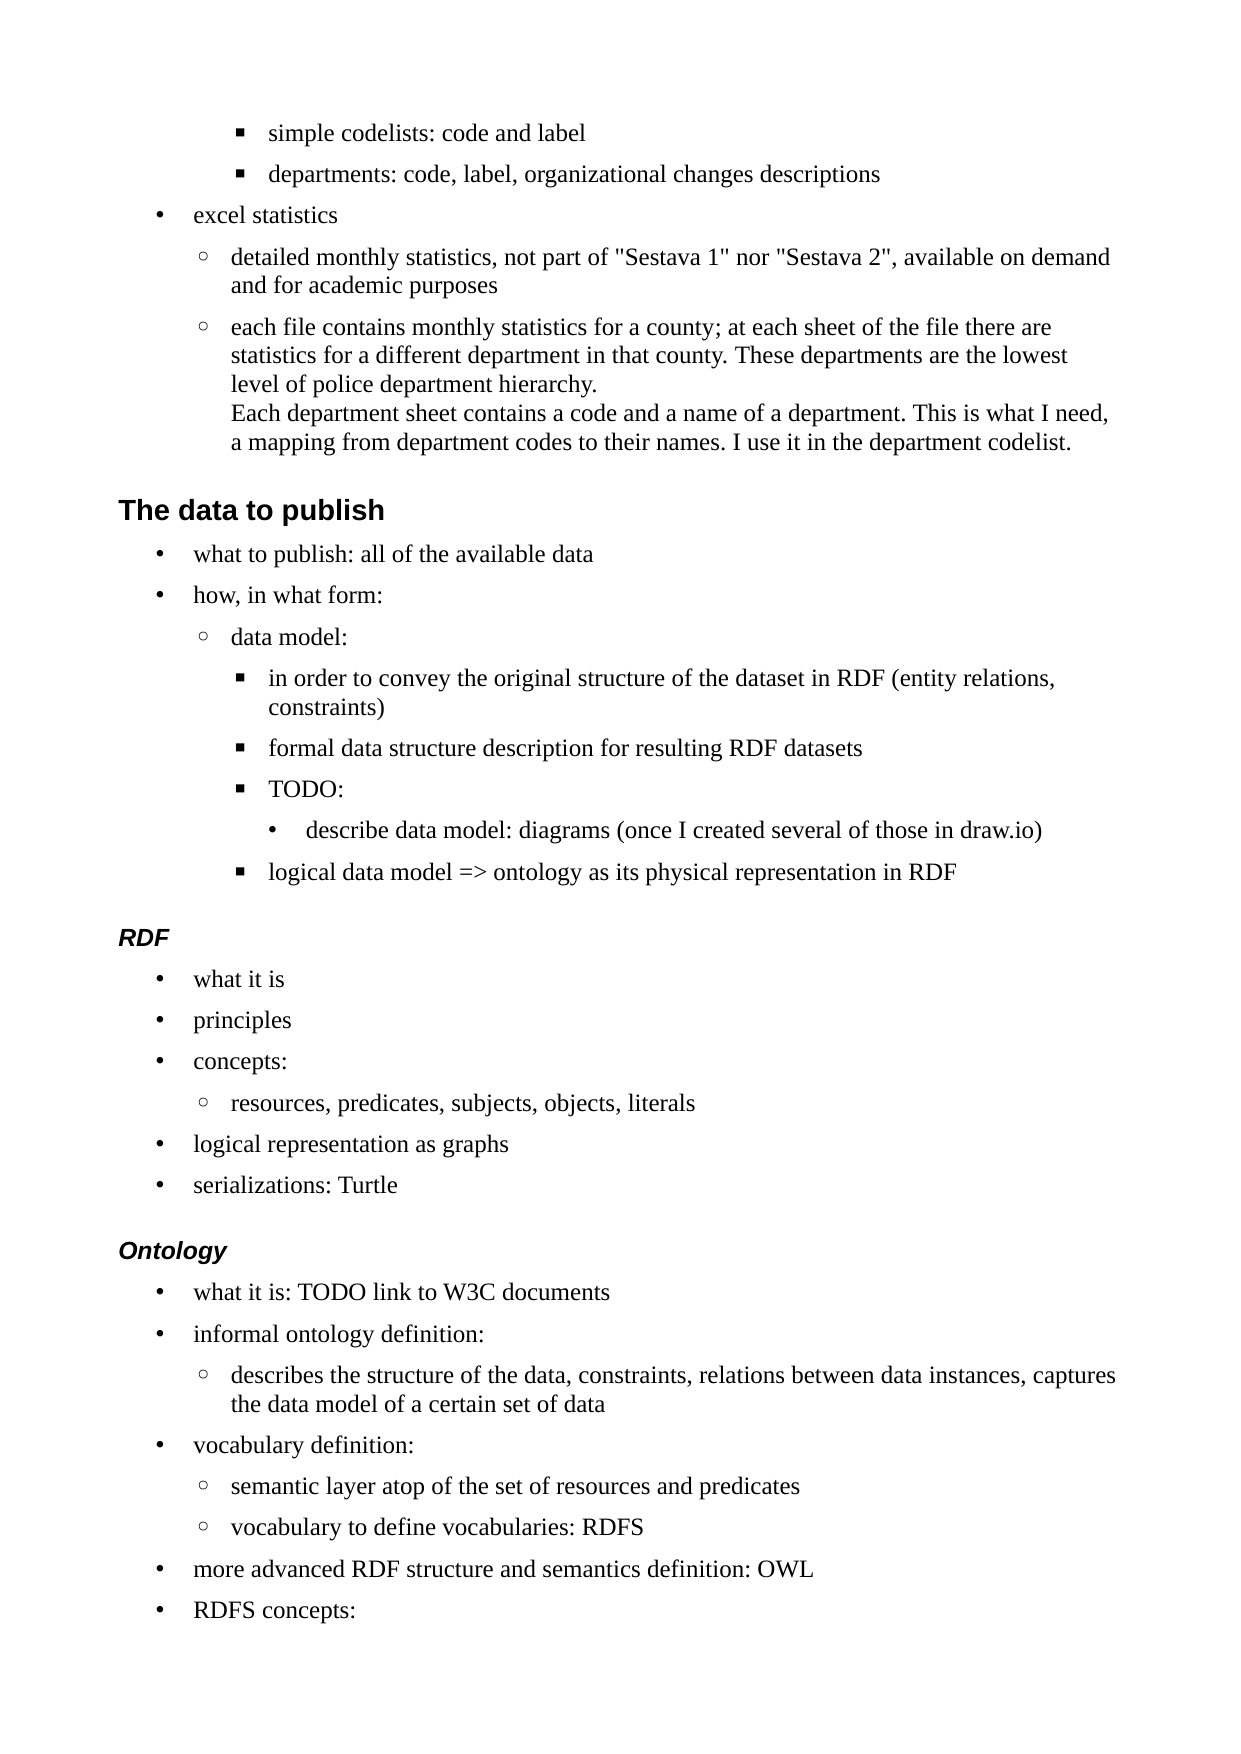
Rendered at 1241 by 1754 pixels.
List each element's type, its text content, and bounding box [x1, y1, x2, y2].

list TODO: [231, 774, 1122, 803]
list principles [156, 1005, 1122, 1034]
list vocabulary definition: [156, 1430, 1122, 1459]
list serializations: Turtle [156, 1170, 1122, 1199]
list excel statistics [156, 201, 1122, 229]
subtitle Ontology [118, 1236, 1122, 1265]
list logical data model => ontology as its physical representation in RDF [231, 857, 1122, 885]
list each file contains monthly statistics for a county; at each sheet of the file there are statistics for a different department in that county. These departments are the lowest level of police department hierarchy. Each department sheet contains a code and a name of a department. This is what I need, a mapping from department codes to their names. I use it in the department codelist. [193, 312, 1122, 456]
list vocabulary to define vocabularies: RDFS [193, 1512, 1122, 1541]
list data model: [193, 622, 1122, 650]
list resources, predicates, subjects, objects, literals [193, 1088, 1122, 1116]
list more advanced RDF structure and semantics definition: OWL [156, 1554, 1122, 1582]
list what to publish: all of the available data [156, 539, 1122, 568]
list describes the structure of the data, constraints, relations between data instances, captures the data model of a certain set of data [193, 1360, 1122, 1417]
list what it is [156, 964, 1122, 993]
subtitle The data to publish [118, 493, 1122, 527]
list how, in what form: [156, 580, 1122, 609]
subtitle RDF [118, 923, 1122, 951]
list departments: code, label, organizational changes descriptions [231, 159, 1122, 188]
list describe data model: diagrams (once I created several of those in draw.io) [268, 815, 1122, 844]
list informal ontology definition: [156, 1319, 1122, 1347]
list in order to convey the original structure of the dataset in RDF (entity relations, constraints) [231, 663, 1122, 720]
list detailed monthly statistics, not part of "Sestava 1" nor "Sestava 2", available on demand and for academic purposes [193, 242, 1122, 299]
list concepts: [156, 1046, 1122, 1075]
list logical representation as graphs [156, 1129, 1122, 1158]
list RDFS concepts: [156, 1595, 1122, 1624]
list semantic layer atop of the set of resources and predicates [193, 1471, 1122, 1500]
list simple codelists: code and label [231, 118, 1122, 147]
list what it is: TODO link to W3C documents [156, 1277, 1122, 1306]
list formal data structure description for resulting RDF datasets [231, 733, 1122, 762]
